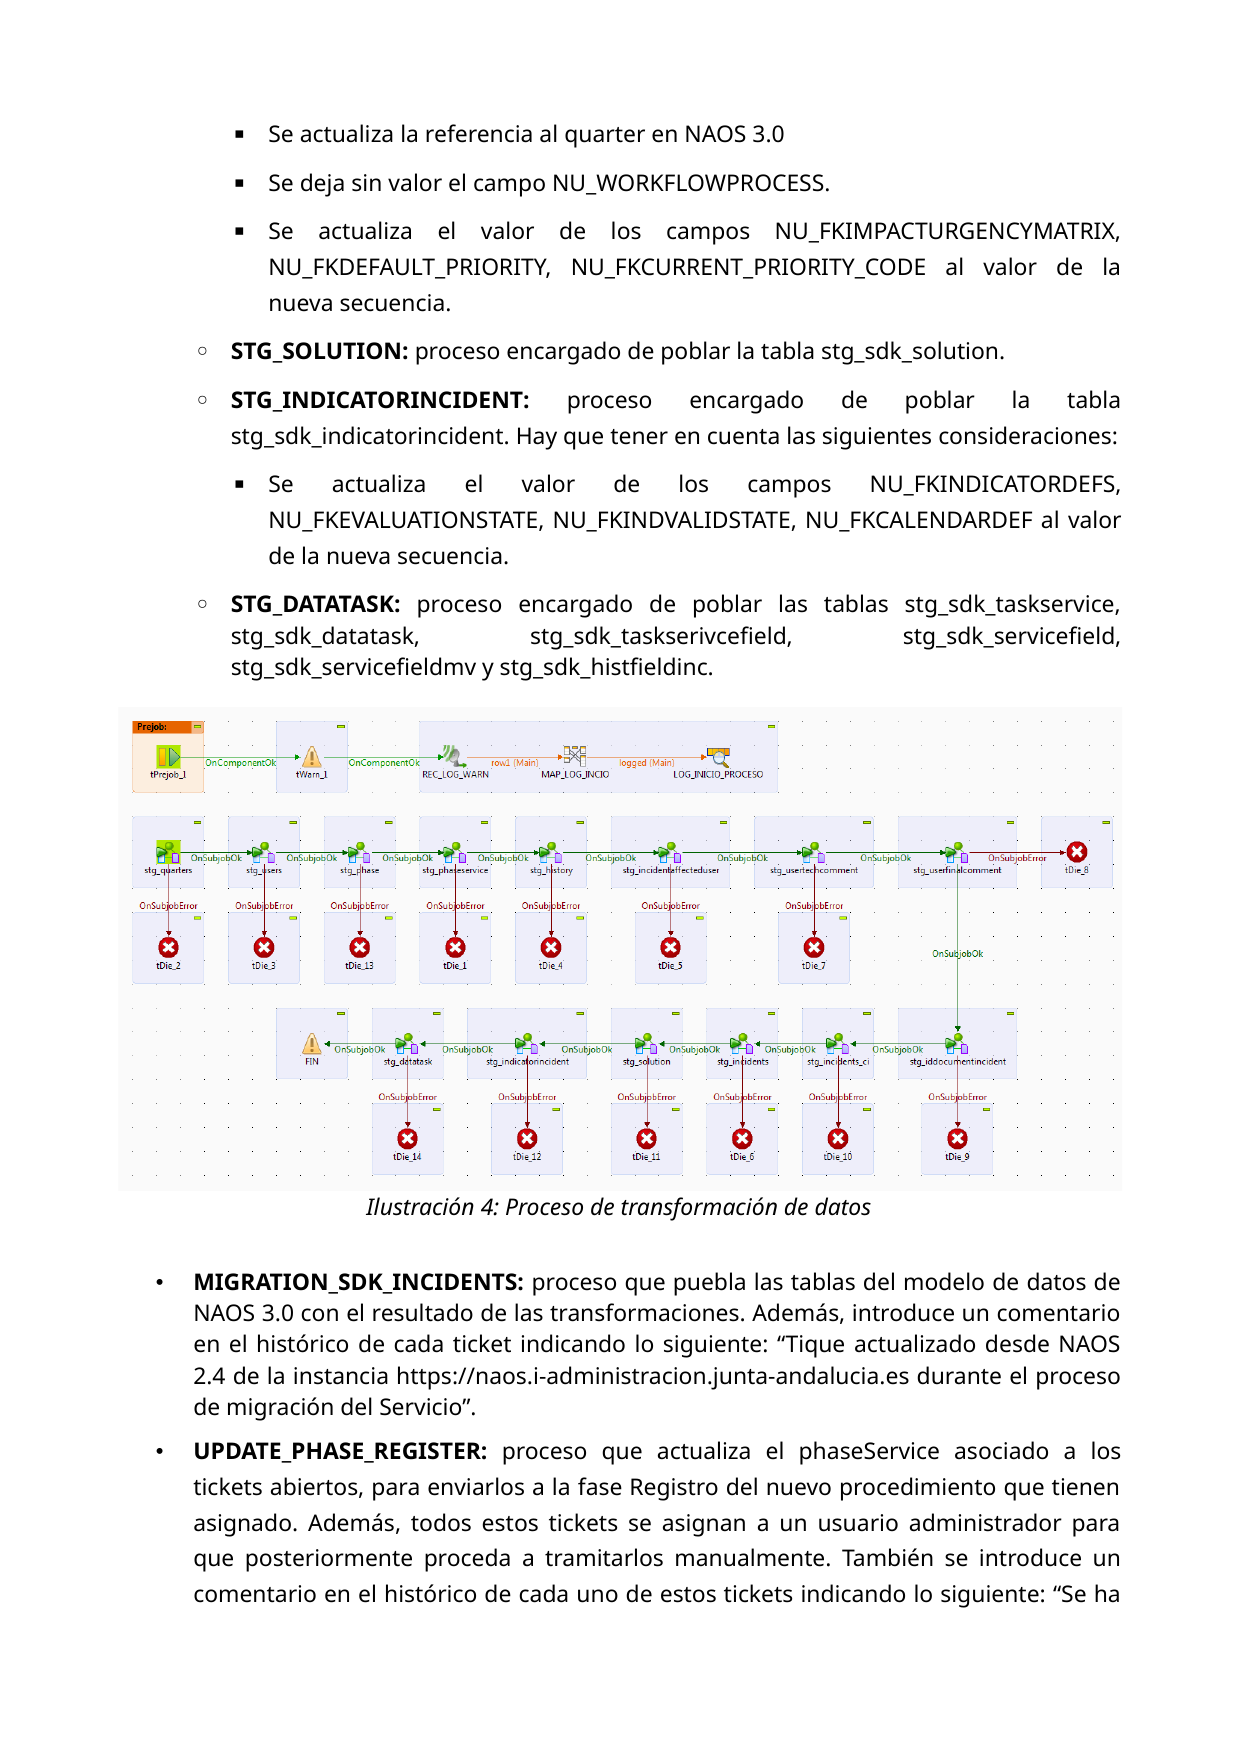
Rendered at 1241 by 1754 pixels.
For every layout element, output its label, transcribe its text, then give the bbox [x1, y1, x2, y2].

list STG_DATATASK: proceso encargado de poblar las tablas stg_sdk_taskservice, stg_sdk_datatask, stg_sdk_taskserivcefield, stg_sdk_servicefield, stg_sdk_servicefieldmv y stg_sdk_histfieldinc. [193, 588, 1122, 682]
list Se deja sin valor el campo NU_WORKFLOWPROCESS. [231, 167, 1122, 198]
list UPDATE_PHASE_REGISTER: proceso que actualiza el phaseService asociado a los tickets abiertos, para enviarlos a la fase Registro del nuevo procedimiento que tienen asignado. Además, todos estos tickets se asignan a un usuario administrador para que posteriormente proceda a tramitarlos manualmente. También se introduce un comentario en el histórico de cada uno de estos tickets indicando lo siguiente: “Se ha [156, 1434, 1122, 1609]
list MIGRATION_SDK_INCIDENTS: proceso que puebla las tablas del modelo de datos de NAOS 3.0 con el resultado de las transformaciones. Además, introduce un comentario en el histórico de cada ticket indicando lo siguiente: “Tique actualizado desde NAOS 2.4 de la instancia https://naos.i-administracion.junta-andalucia.es durante el proceso de migración del Servicio”. [156, 1266, 1122, 1422]
list Se actualiza el valor de los campos NU_FKIMPACTURGENCYMATRIX, NU_FKDEFAULT_PRIORITY, NU_FKCURRENT_PRIORITY_CODE al valor de la nueva secuencia. [231, 215, 1122, 318]
list Se actualiza el valor de los campos NU_FKINDICATORDEFS, NU_FKEVALUATIONSTATE, NU_FKINDVALIDSTATE, NU_FKCALENDARDEF al valor de la nueva secuencia. [231, 468, 1122, 571]
list Se actualiza la referencia al quarter en NAOS 3.0 [231, 118, 1122, 149]
text Ilustración 4: Proceso de transformación de datos [118, 1191, 1122, 1222]
picture [118, 707, 1123, 1191]
list STG_SOLUTION: proceso encargado de poblar la tabla stg_sdk_solution. [193, 335, 1122, 367]
list STG_INDICATORINCIDENT: proceso encargado de poblar la tabla stg_sdk_indicatorincident. Hay que tener en cuenta las siguientes consideraciones: [193, 384, 1122, 451]
